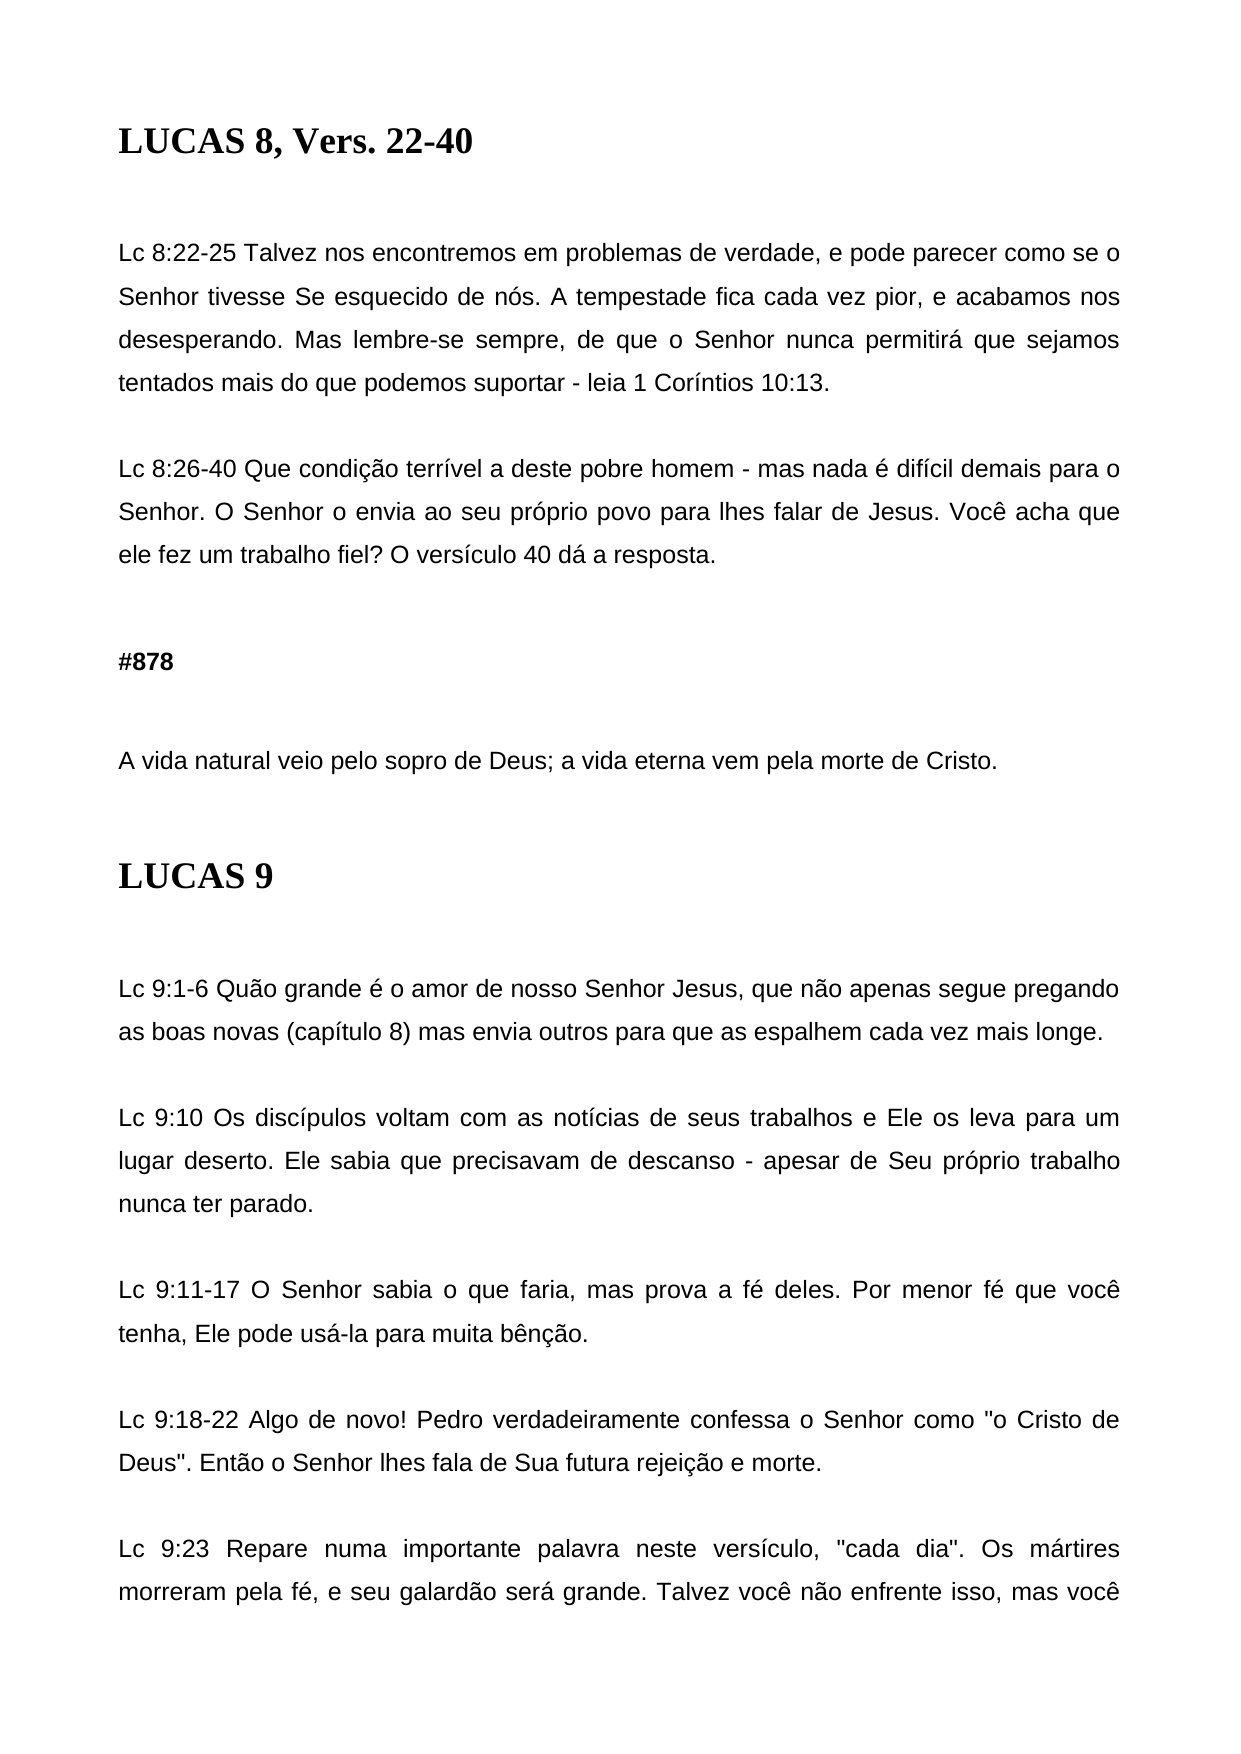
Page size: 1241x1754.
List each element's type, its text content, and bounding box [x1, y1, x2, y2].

subtitle #878 [118, 647, 1122, 676]
text Lc 8:26-40 Que condição terrível a deste pobre homem - mas nada é difícil demais para o Senhor. O Senhor o envia ao seu próprio povo para lhes falar de Jesus. Você acha que ele fez um trabalho fiel? O versículo 40 dá a resposta. [118, 454, 1122, 569]
text Lc 9:18-22 Algo de novo! Pedro verdadeiramente confessa o Senhor como "o Cristo de Deus". Então o Senhor lhes fala de Sua futura rejeição e morte. [118, 1405, 1122, 1477]
subtitle LUCAS 8, Vers. 22-40 [118, 118, 1122, 161]
text Lc 9:23 Repare numa importante palavra neste versículo, "cada dia". Os mártires morreram pela fé, e seu galardão será grande. Talvez você não enfrente isso, mas você [118, 1534, 1122, 1606]
text A vida natural veio pelo sopro de Deus; a vida eterna vem pela morte de Cristo. [118, 746, 1122, 775]
subtitle LUCAS 9 [118, 853, 1122, 896]
text Lc 9:11-17 O Senhor sabia o que faria, mas prova a fé deles. Por menor fé que você tenha, Ele pode usá-la para muita bênção. [118, 1275, 1122, 1347]
text Lc 9:1-6 Quão grande é o amor de nosso Senhor Jesus, que não apenas segue pregando as boas novas (capítulo 8) mas envia outros para que as espalhem cada vez mais longe. [118, 973, 1122, 1045]
text Lc 8:22-25 Talvez nos encontremos em problemas de verdade, e pode parecer como se o Senhor tivesse Se esquecido de nós. A tempestade fica cada vez pior, e acabamos nos desesperando. Mas lembre-se sempre, de que o Senhor nunca permitirá que sejamos tentados mais do que podemos suportar - leia 1 Coríntios 10:13. [118, 238, 1122, 397]
text Lc 9:10 Os discípulos voltam com as notícias de seus trabalhos e Ele os leva para um lugar deserto. Ele sabia que precisavam de descanso - apesar de Seu próprio trabalho nunca ter parado. [118, 1103, 1122, 1218]
